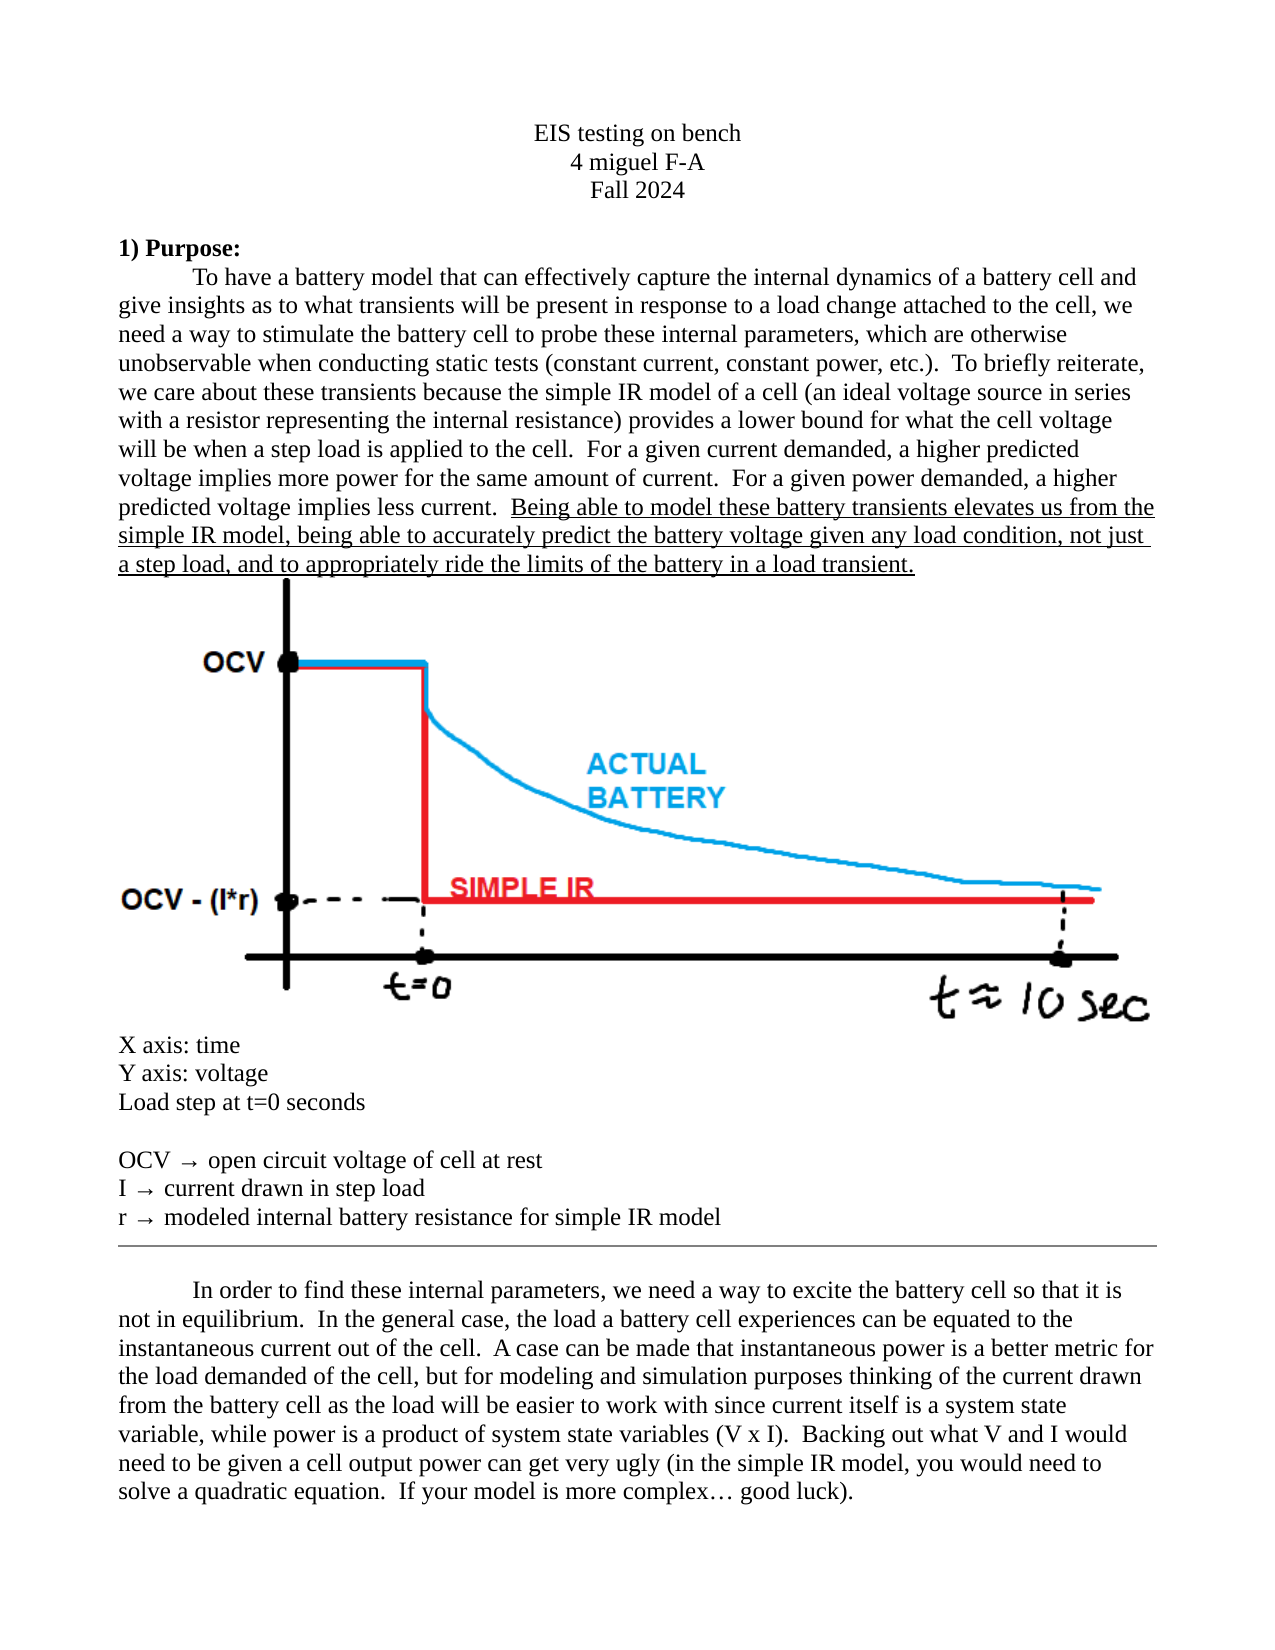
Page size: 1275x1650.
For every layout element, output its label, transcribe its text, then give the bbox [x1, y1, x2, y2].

text 1) Purpose: [118, 233, 1157, 262]
text Load step at t=0 seconds [118, 1087, 1157, 1116]
picture [118, 578, 1157, 1030]
text r → modeled internal battery resistance for simple IR model [118, 1202, 1157, 1231]
text OCV → open circuit voltage of cell at rest [118, 1145, 1157, 1173]
text 4 miguel F-A [118, 147, 1157, 176]
text Fall 2024 [118, 176, 1157, 204]
text X axis: time [118, 1030, 1157, 1058]
text EIS testing on bench [118, 118, 1157, 147]
text In order to find these internal parameters, we need a way to excite the battery cell so that it is not in equilibrium. In the general case, the load a battery cell experiences can be equated to the instantaneous current out of the cell. A case can be made that instantaneous power is a better metric for the load demanded of the cell, but for modeling and simulation purposes thinking of the current drawn from the battery cell as the load will be easier to work with since current itself is a system state variable, while power is a product of system state variables (V x I). Backing out what V and I would need to be given a cell output power can get very ugly (in the simple IR model, you would need to solve a quadratic equation. If your model is more complex… good luck). [118, 1275, 1157, 1505]
text To have a battery model that can effectively capture the internal dynamics of a battery cell and give insights as to what transients will be present in response to a load change attached to the cell, we need a way to stimulate the battery cell to probe these internal parameters, which are otherwise unobservable when conducting static tests (constant current, constant power, etc.). To briefly reiterate, we care about these transients because the simple IR model of a cell (an ideal voltage source in series with a resistor representing the internal resistance) provides a lower bound for what the cell voltage will be when a step load is applied to the cell. For a given current demanded, a higher predicted voltage implies more power for the same amount of current. For a given power demanded, a higher predicted voltage implies less current. Being able to model these battery transients elevates us from the simple IR model, being able to accurately predict the battery voltage given any load condition, not just a step load, and to appropriately ride the limits of the battery in a load transient. [118, 262, 1157, 578]
text Y axis: voltage [118, 1058, 1157, 1087]
text I → current drawn in step load [118, 1173, 1157, 1202]
